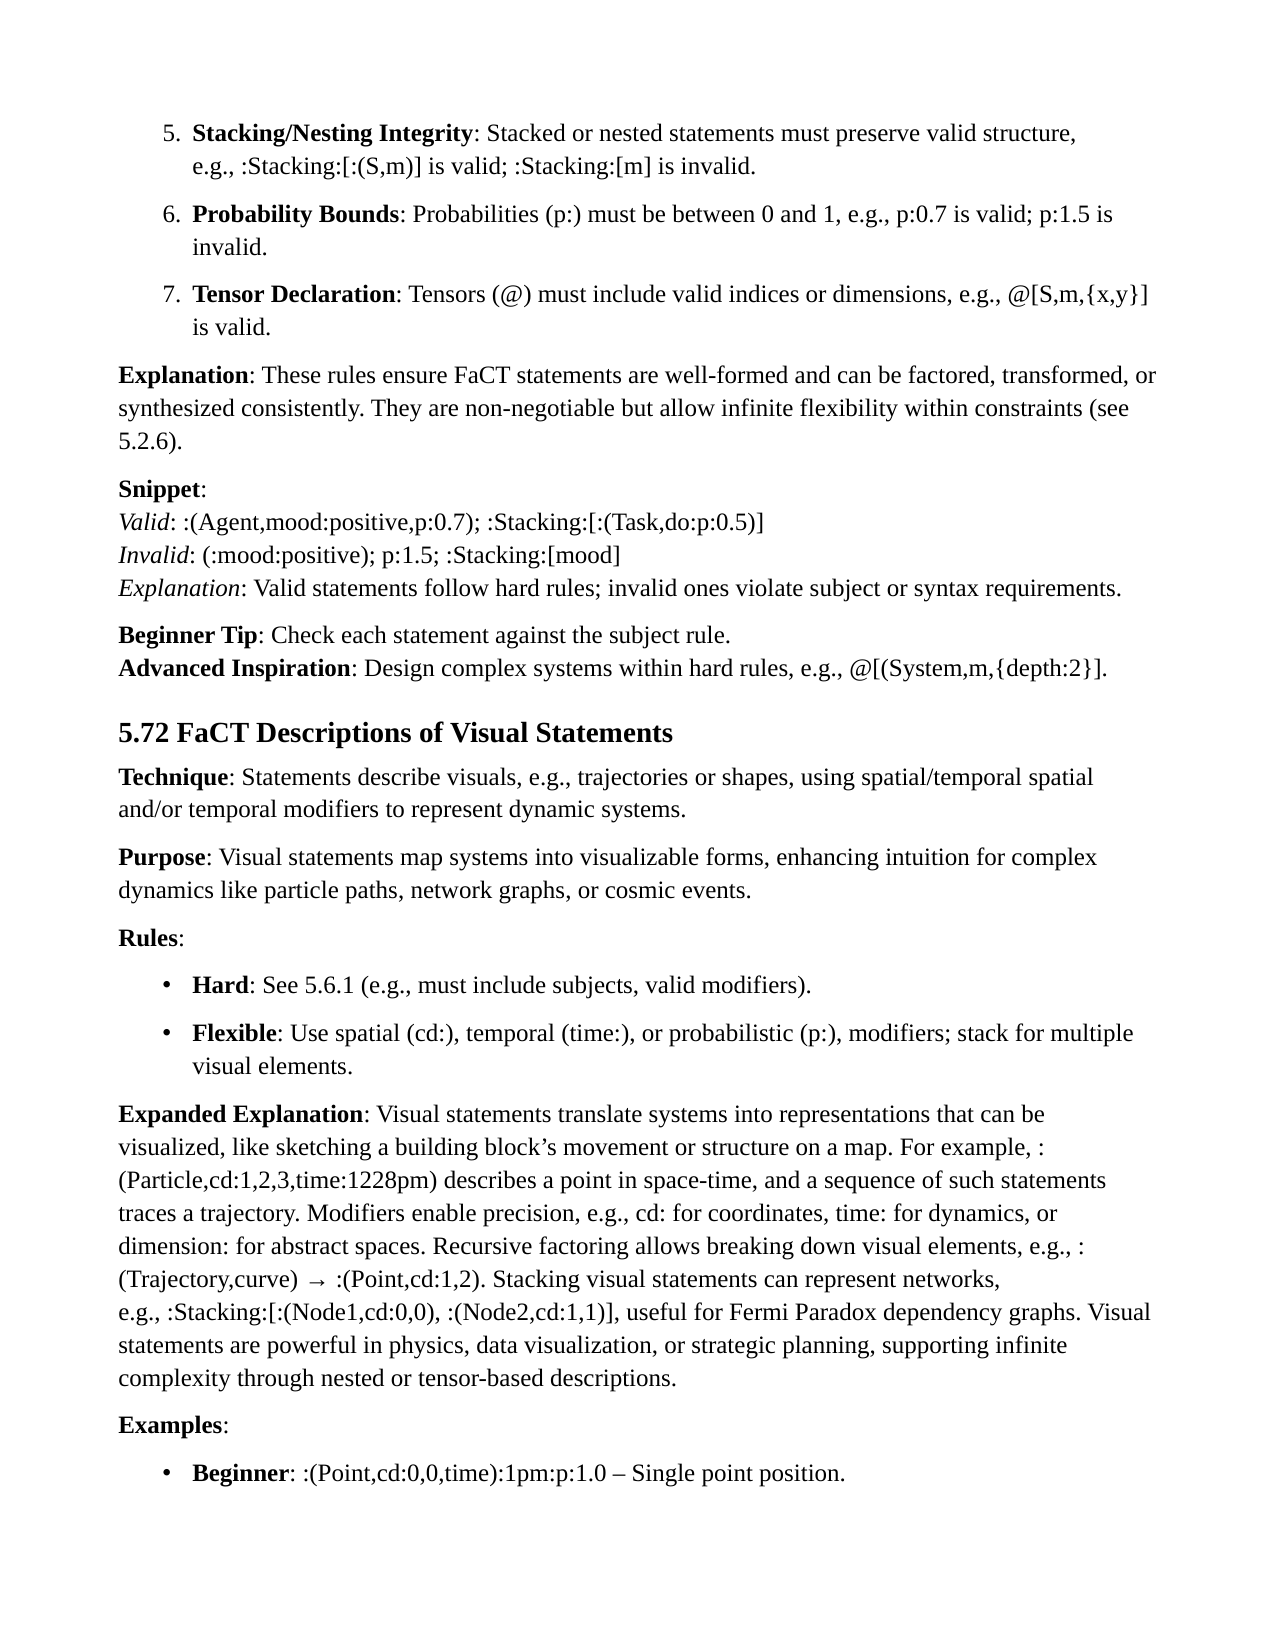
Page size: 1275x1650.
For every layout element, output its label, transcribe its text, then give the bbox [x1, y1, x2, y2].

text Expanded Explanation: Visual statements translate systems into representations that can be visualized, like sketching a building block’s movement or structure on a map. For example, :(Particle,cd:1,2,3,time:1228pm) describes a point in space-time, and a sequence of such statements traces a trajectory. Modifiers enable precision, e.g., cd: for coordinates, time: for dynamics, or dimension: for abstract spaces. Recursive factoring allows breaking down visual elements, e.g., :(Trajectory,curve) → :(Point,cd:1,2). Stacking visual statements can represent networks, e.g., :Stacking:[:(Node1,cd:0,0), :(Node2,cd:1,1)], useful for Fermi Paradox dependency graphs. Visual statements are powerful in physics, data visualization, or strategic planning, supporting infinite complexity through nested or tensor-based descriptions. [118, 1099, 1157, 1392]
text Rules: [118, 923, 1157, 952]
text Purpose: Visual statements map systems into visualizable forms, enhancing intuition for complex dynamics like particle paths, network graphs, or cosmic events. [118, 842, 1157, 904]
text Beginner Tip: Check each statement against the subject rule. Advanced Inspiration: Design complex systems within hard rules, e.g., @[(System,m,{depth:2}]. [118, 620, 1157, 682]
list Flexible: Use spatial (cd:), temporal (time:), or probabilistic (p:), modifiers; stack for multiple visual elements. [162, 1018, 1157, 1080]
text Snippet: Valid: :(Agent,mood:positive,p:0.7); :Stacking:[:(Task,do:p:0.5)] Invalid: (:mood:positive); p:1.5; :Stacking:[mood] Explanation: Valid statements follow hard rules; invalid ones violate subject or syntax requirements. [118, 474, 1157, 601]
subtitle 5.72 FaCT Descriptions of Visual Statements [118, 716, 1157, 749]
list Tensor Declaration: Tensors (@) must include valid indices or dimensions, e.g., @[S,m,{x,y}] is valid. [162, 279, 1157, 341]
text Explanation: These rules ensure FaCT statements are well-formed and can be factored, transformed, or synthesized consistently. They are non-negotiable but allow infinite flexibility within constraints (see 5.2.6). [118, 360, 1157, 455]
list Beginner: :(Point,cd:0,0,time):1pm:p:1.0 – Single point position. [162, 1458, 1157, 1487]
list Probability Bounds: Probabilities (p:) must be between 0 and 1, e.g., p:0.7 is valid; p:1.5 is invalid. [162, 199, 1157, 261]
text Examples: [118, 1410, 1157, 1439]
text Technique: Statements describe visuals, e.g., trajectories or shapes, using spatial/temporal spatial and/or temporal modifiers to represent dynamic systems. [118, 762, 1157, 823]
list Stacking/Nesting Integrity: Stacked or nested statements must preserve valid structure, e.g., :Stacking:[:(S,m)] is valid; :Stacking:[m] is invalid. [162, 118, 1157, 180]
list Hard: See 5.6.1 (e.g., must include subjects, valid modifiers). [162, 970, 1157, 999]
